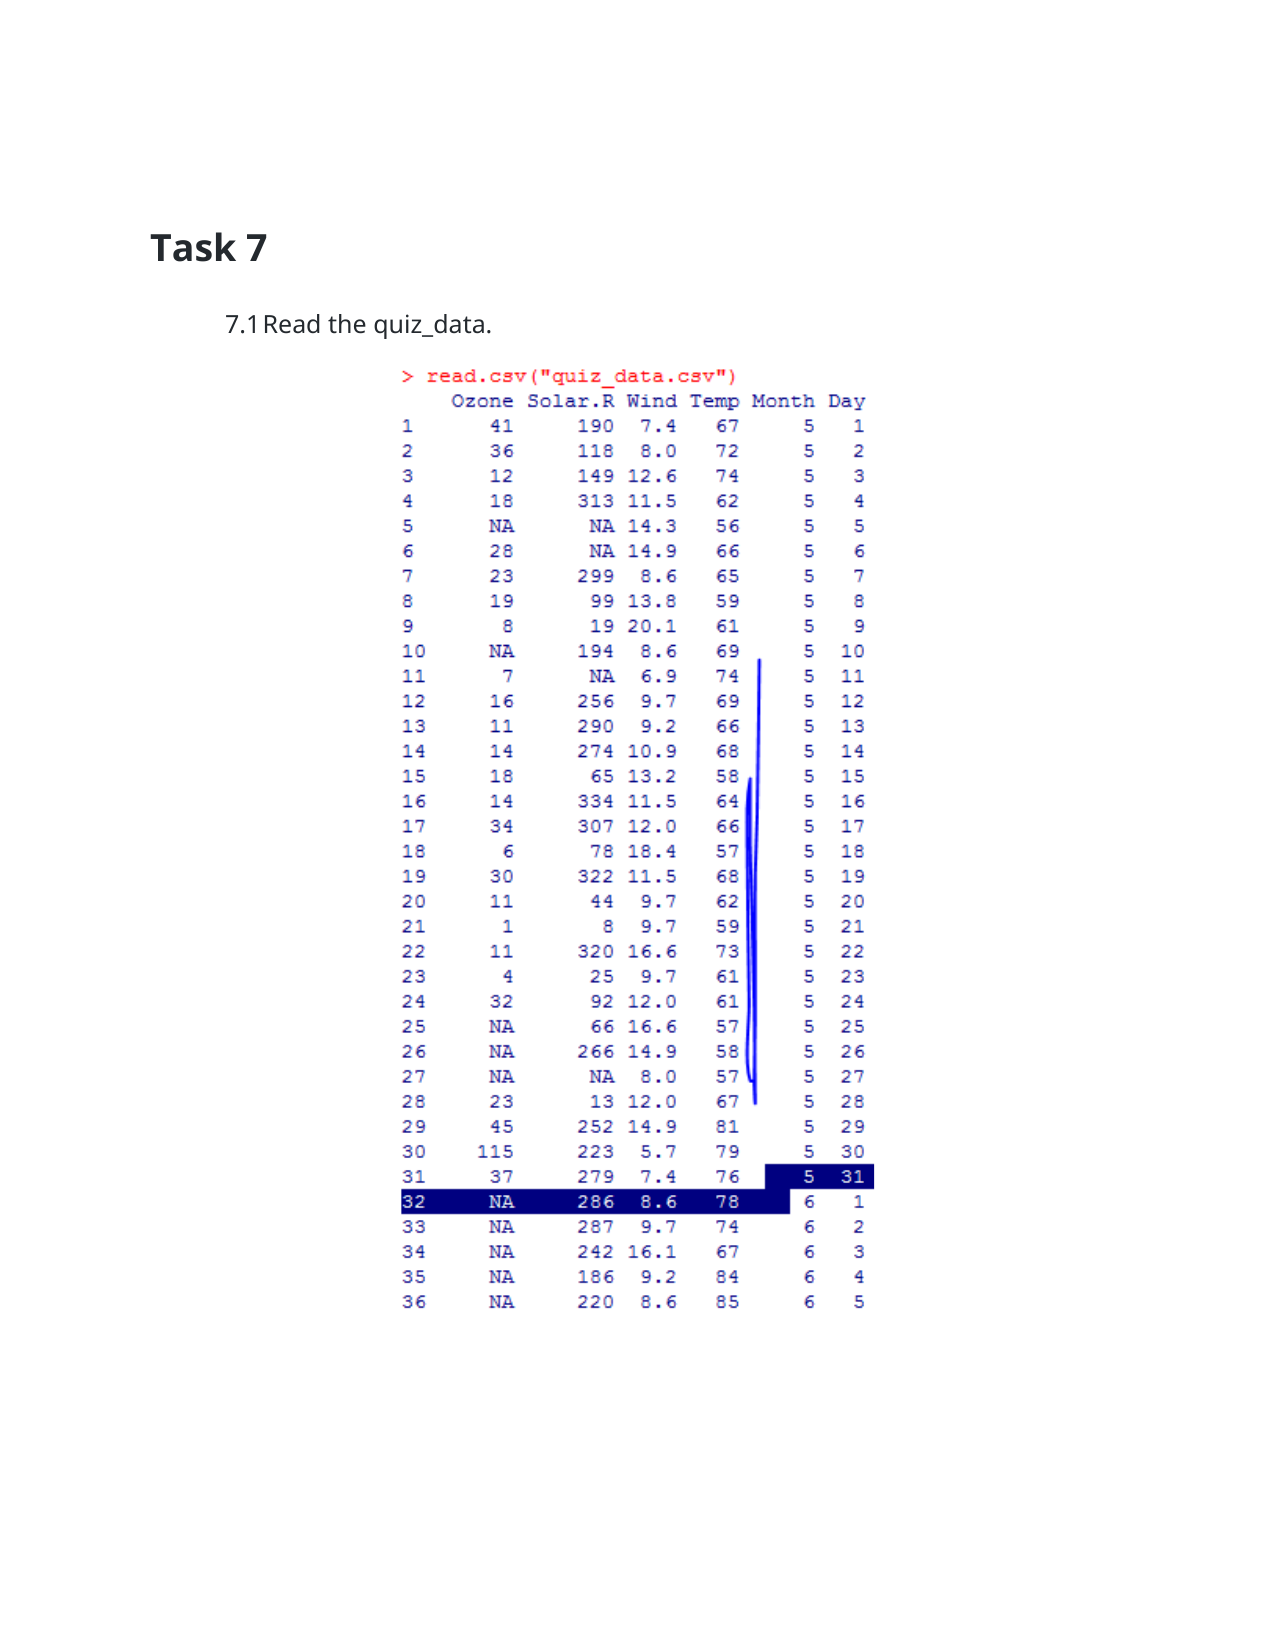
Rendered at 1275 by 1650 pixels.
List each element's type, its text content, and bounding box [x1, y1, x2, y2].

list Read the quiz_data. [225, 307, 1125, 341]
subtitle Task 7 [150, 222, 1125, 281]
picture [400, 366, 875, 1316]
